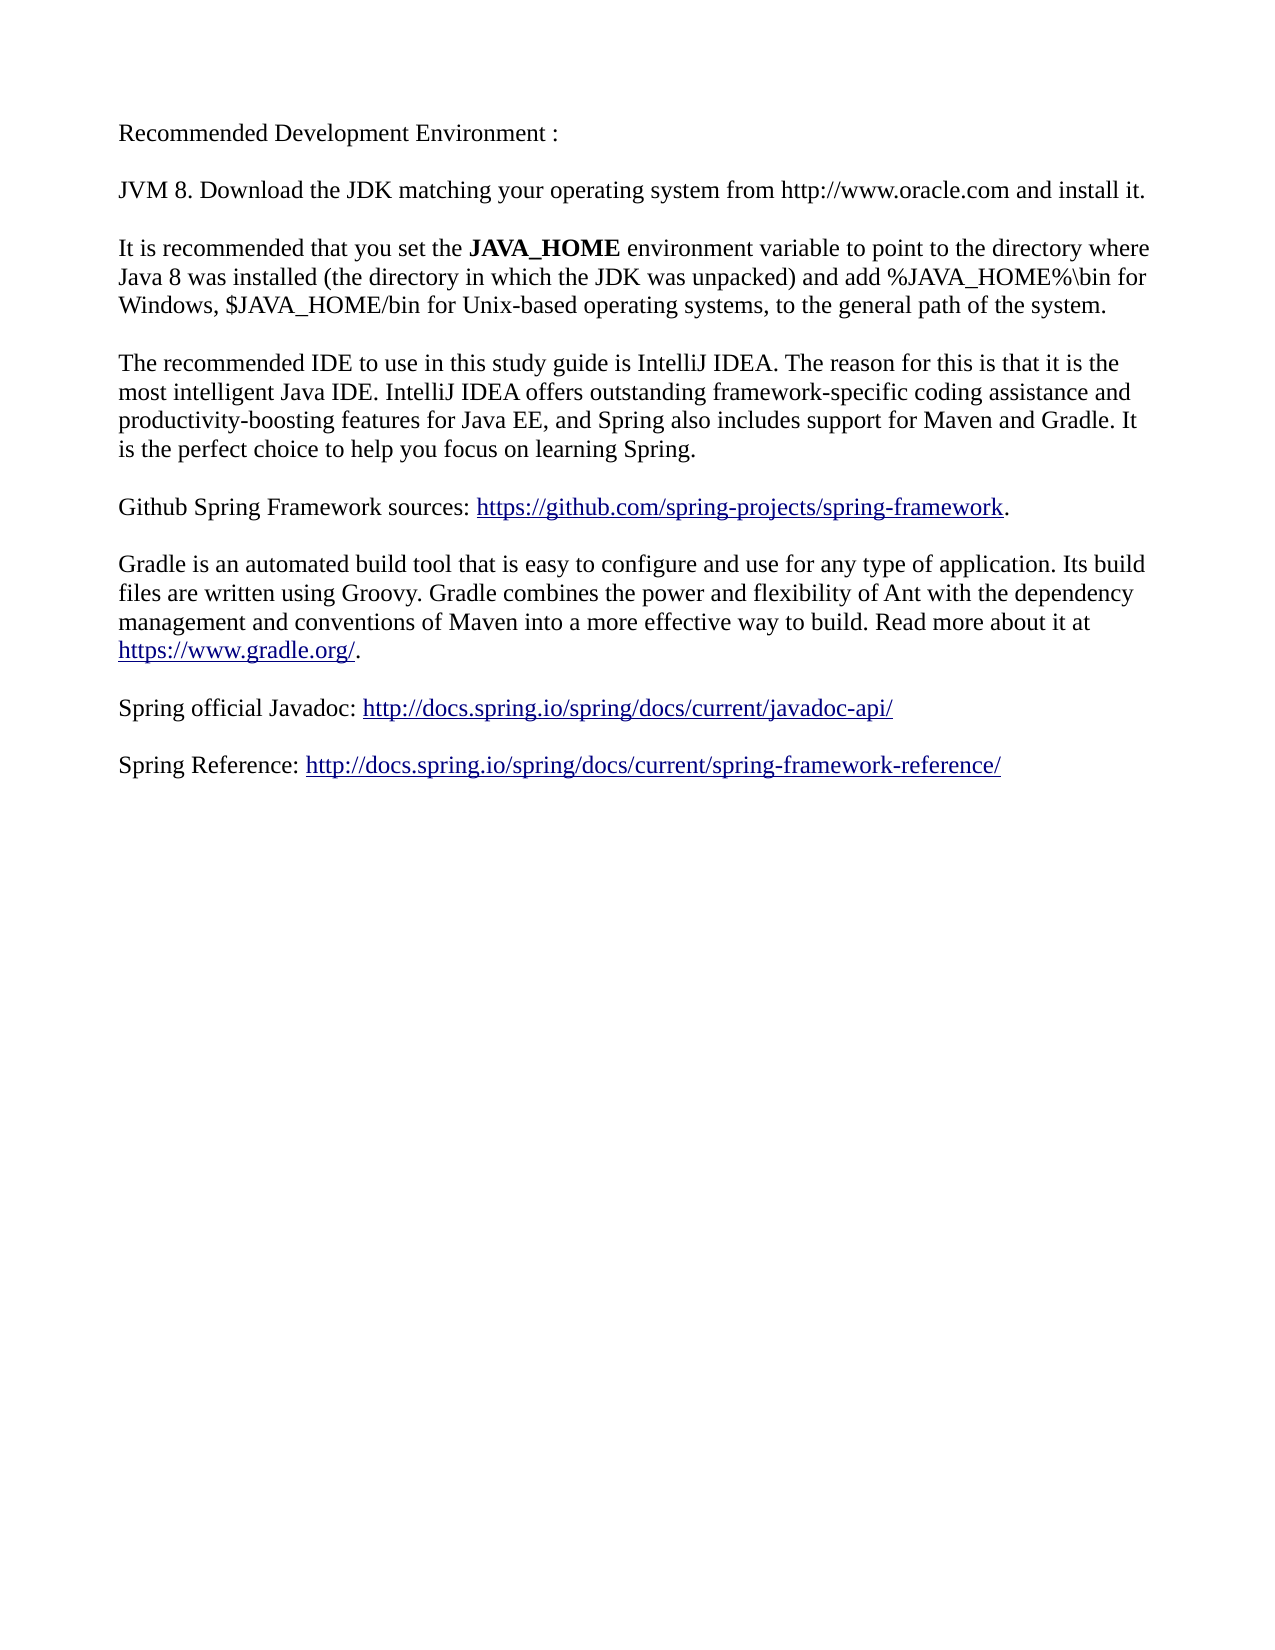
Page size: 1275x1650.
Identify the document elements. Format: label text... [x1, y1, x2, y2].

text The recommended IDE to use in this study guide is IntelliJ IDEA. The reason for this is that it is the most intelligent Java IDE. IntelliJ IDEA offers outstanding framework-specific coding assistance and productivity-boosting features for Java EE, and Spring also includes support for Maven and Gradle. It is the perfect choice to help you focus on learning Spring. [118, 348, 1157, 463]
text Spring Reference: http://docs.spring.io/spring/docs/current/spring-framework-reference/ [118, 751, 1157, 779]
text Recommended Development Environment : [118, 118, 1157, 147]
text JVM 8. Download the JDK matching your operating system from http://www.oracle.com and install it. [118, 176, 1157, 204]
text Github Spring Framework sources: https://github.com/spring-projects/spring-framework. [118, 492, 1157, 521]
text It is recommended that you set the JAVA_HOME environment variable to point to the directory where Java 8 was installed (the directory in which the JDK was unpacked) and add %JAVA_HOME%\bin for Windows, $JAVA_HOME/bin for Unix-based operating systems, to the general path of the system. [118, 233, 1157, 319]
text Spring official Javadoc: http://docs.spring.io/spring/docs/current/javadoc-api/ [118, 693, 1157, 722]
text Gradle is an automated build tool that is easy to configure and use for any type of application. Its build files are written using Groovy. Gradle combines the power and flexibility of Ant with the dependency management and conventions of Maven into a more effective way to build. Read more about it at https://www.gradle.org/. [118, 549, 1157, 664]
